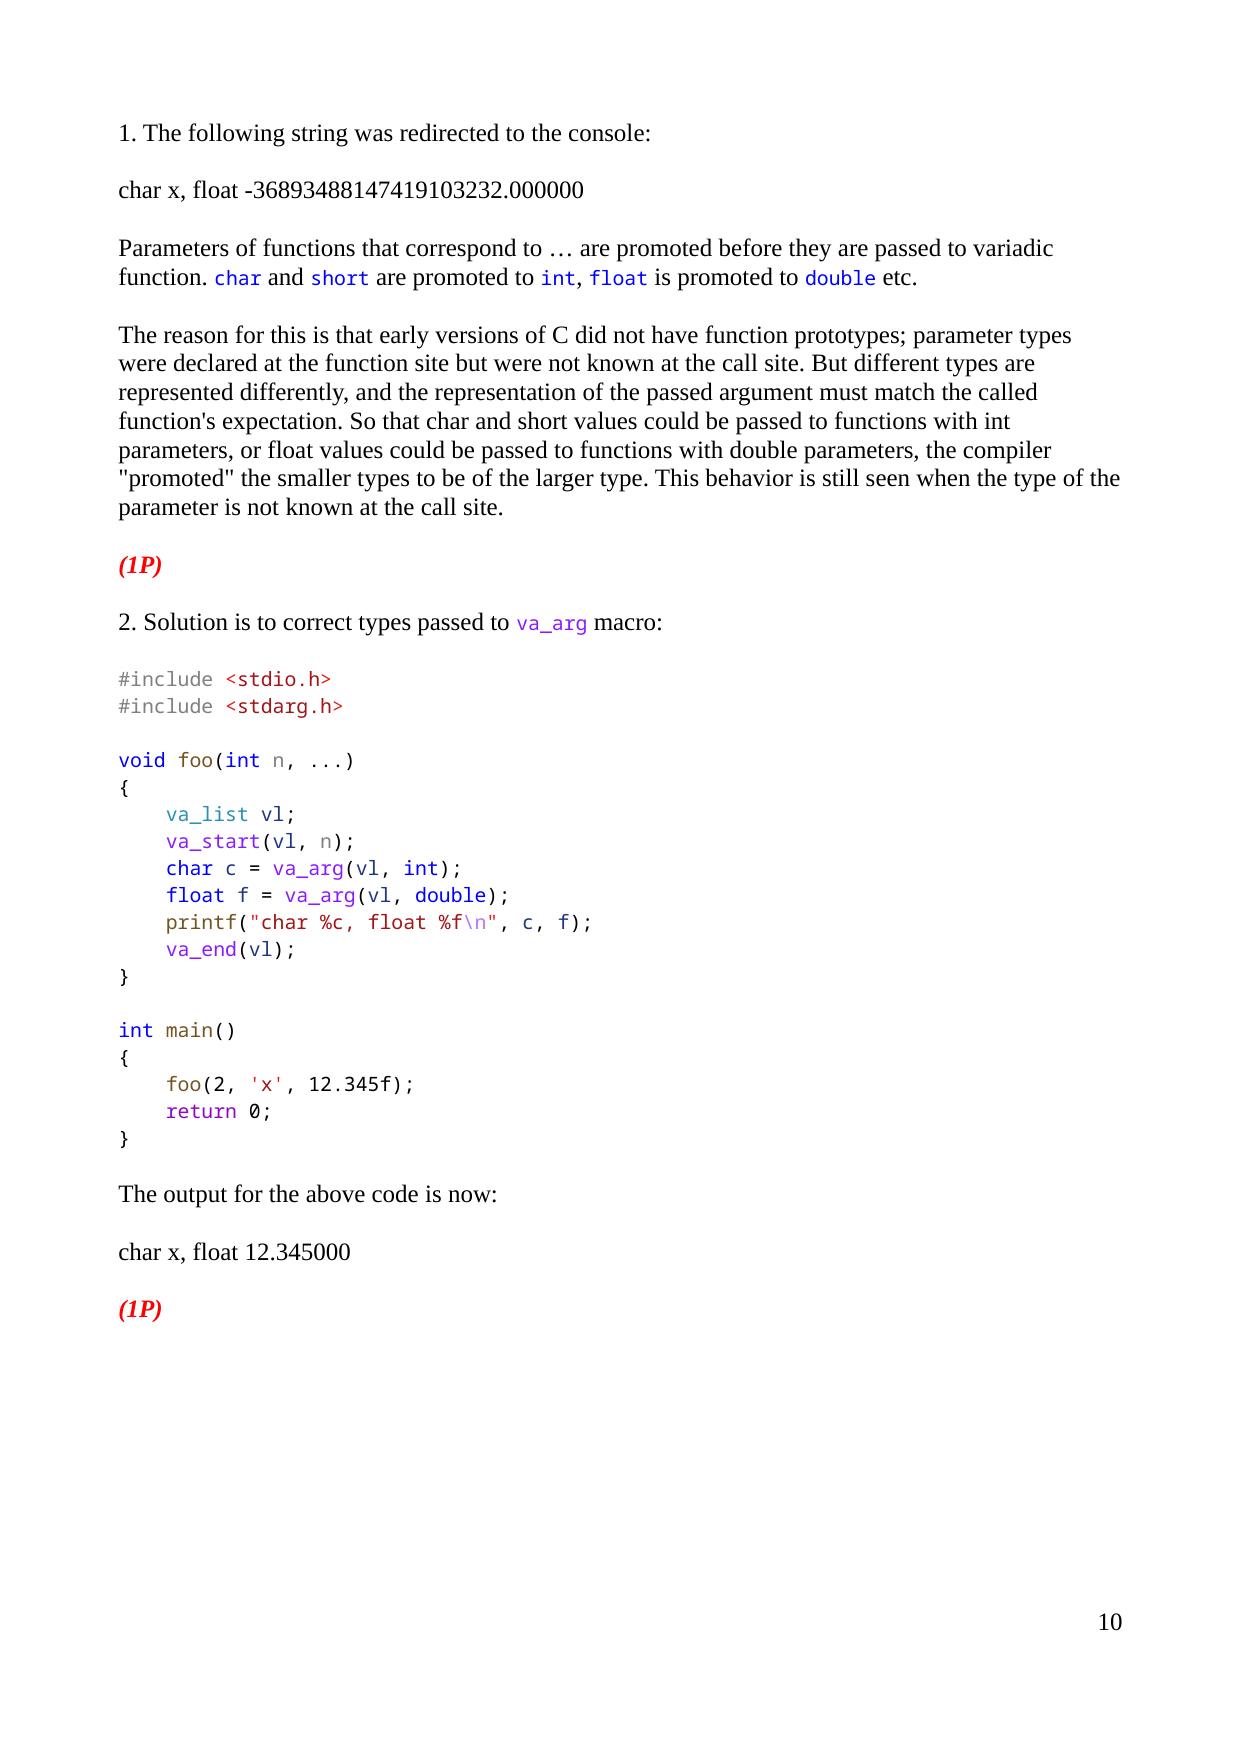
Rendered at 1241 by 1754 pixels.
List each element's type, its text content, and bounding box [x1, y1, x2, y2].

text char c = va_arg(vl, int); [118, 854, 1122, 881]
text char x, float 12.345000 [118, 1237, 1122, 1266]
text va_start(vl, n); [118, 827, 1122, 854]
text char x, float -36893488147419103232.000000 [118, 176, 1122, 204]
text foo(2, 'x', 12.345f); [118, 1070, 1122, 1097]
text int main() [118, 1016, 1122, 1043]
text } [118, 1124, 1122, 1151]
text #include <stdarg.h> [118, 692, 1122, 719]
text va_end(vl); [118, 935, 1122, 962]
text (1P) [118, 1294, 1122, 1323]
text 2. Solution is to correct types passed to va_arg macro: [118, 607, 1122, 636]
text } [118, 962, 1122, 989]
text { [118, 773, 1122, 800]
text 1. The following string was redirected to the console: [118, 118, 1122, 147]
text va_list vl; [118, 800, 1122, 827]
text float f = va_arg(vl, double); [118, 881, 1122, 908]
text printf("char %c, float %f\n", c, f); [118, 908, 1122, 935]
text The output for the above code is now: [118, 1179, 1122, 1208]
text (1P) [118, 550, 1122, 578]
text The reason for this is that early versions of C did not have function prototypes; parameter types were declared at the function site but were not known at the call site. But different types are represented differently, and the representation of the passed argument must match the called function's expectation. So that char and short values could be passed to functions with int parameters, or float values could be passed to functions with double parameters, the compiler "promoted" the smaller types to be of the larger type. This behavior is still seen when the type of the parameter is not known at the call site. [118, 320, 1122, 521]
text #include <stdio.h> [118, 665, 1122, 692]
text { [118, 1043, 1122, 1070]
text return 0; [118, 1097, 1122, 1124]
text Parameters of functions that correspond to … are promoted before they are passed to variadic function. char and short are promoted to int, float is promoted to double etc. [118, 233, 1122, 291]
text void foo(int n, ...) [118, 746, 1122, 773]
